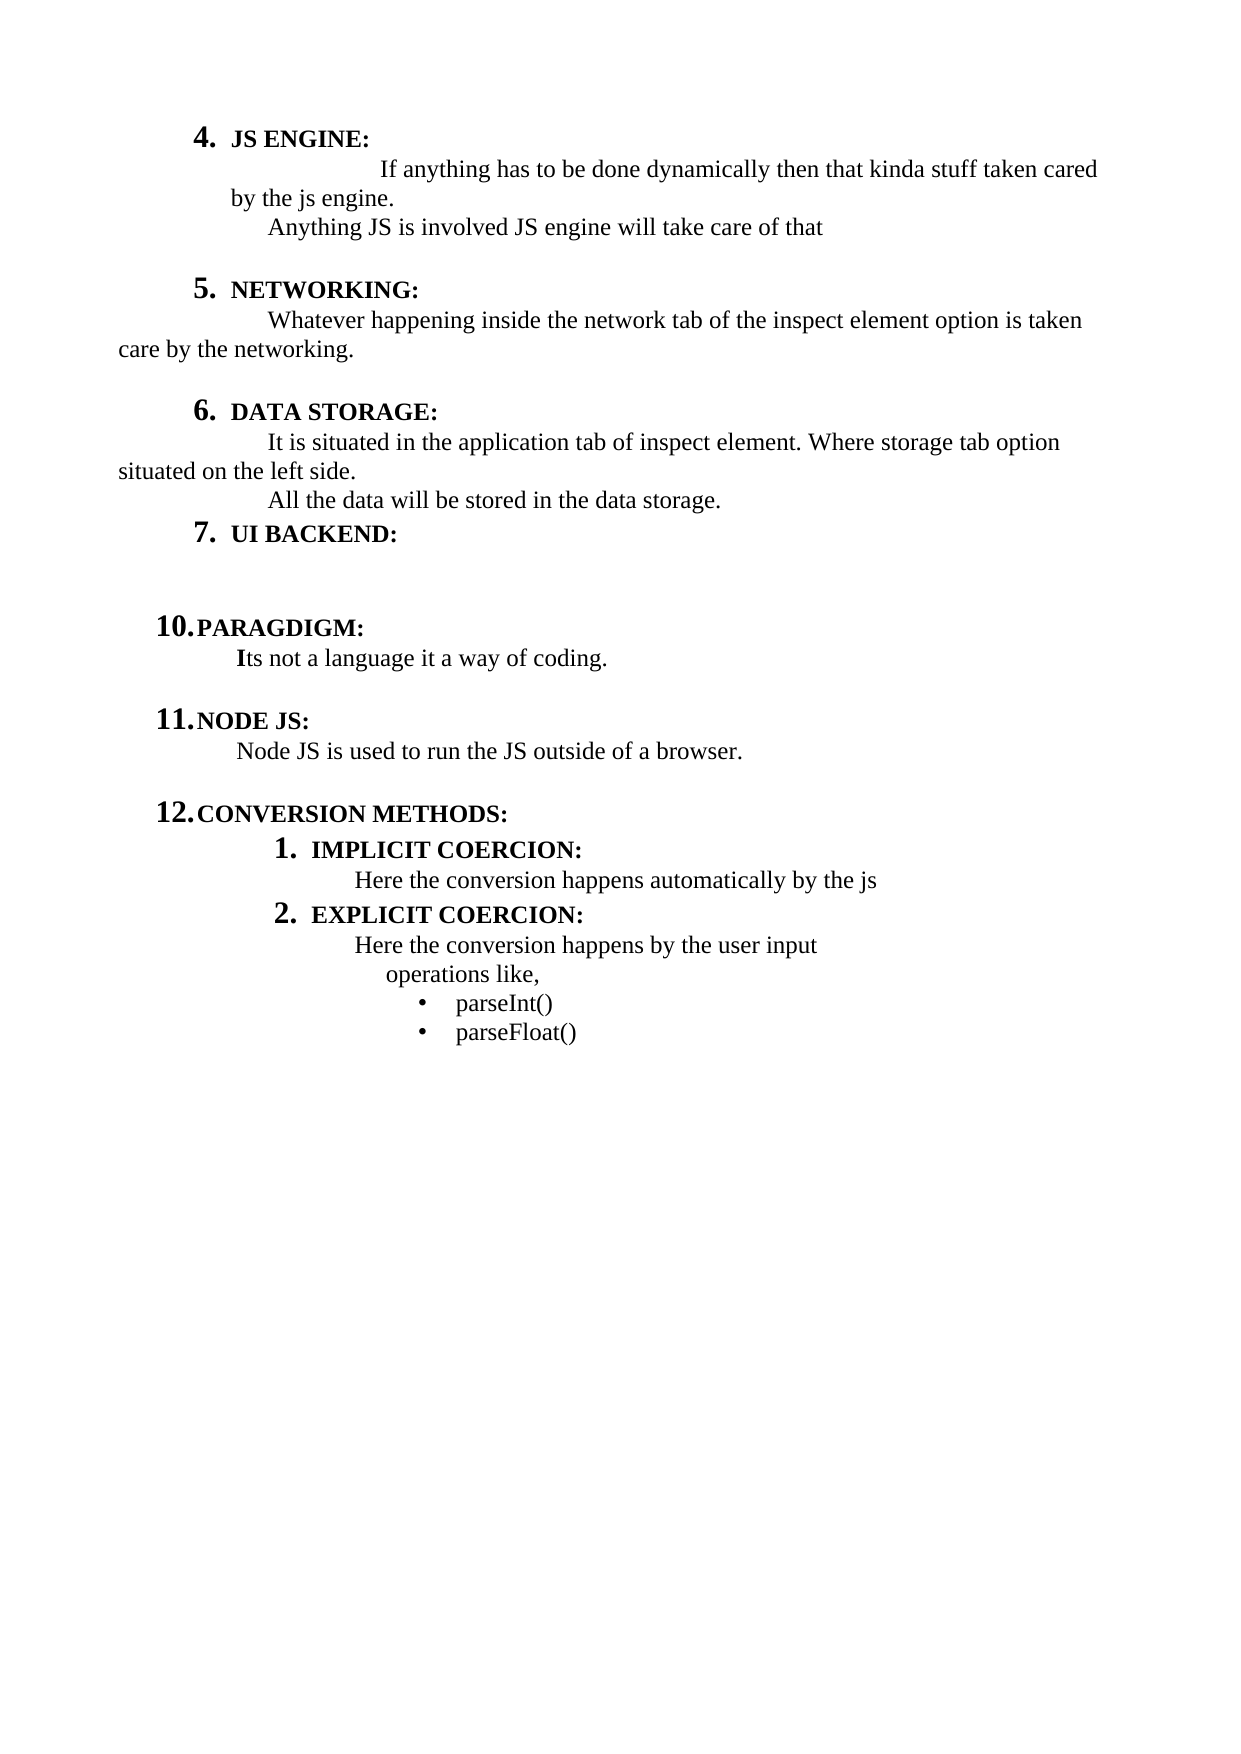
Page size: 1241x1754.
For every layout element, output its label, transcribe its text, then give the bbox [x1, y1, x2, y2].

text Here the conversion happens automatically by the js [118, 866, 1122, 894]
list PARAGDIGM: [155, 607, 1122, 643]
text Node JS is used to run the JS outside of a browser. [118, 736, 1122, 765]
list parseFloat() [418, 1017, 1122, 1045]
list CONVERSION METHODS: [155, 794, 1122, 830]
list UI BACKEND: [193, 513, 1122, 549]
text It is situated in the application tab of inspect element. Where storage tab option situated on the left side. [118, 427, 1122, 485]
text operations like, [118, 959, 1122, 988]
list EXPLICIT COERCION: [274, 894, 1122, 930]
list DATA STORAGE: [193, 391, 1122, 427]
text Whatever happening inside the network tab of the inspect element option is taken care by the networking. [118, 305, 1122, 362]
text All the data will be stored in the data storage. [118, 485, 1122, 513]
text Its not a language it a way of coding. [118, 643, 1122, 672]
text Here the conversion happens by the user input [118, 930, 1122, 959]
list parseInt() [418, 988, 1122, 1017]
list NODE JS: [155, 700, 1122, 736]
list NETWORKING: [193, 269, 1122, 305]
text Anything JS is involved JS engine will take care of that [118, 212, 1122, 240]
list IMPLICIT COERCION: [274, 830, 1122, 866]
list JS ENGINE: If anything has to be done dynamically then that kinda stuff taken cared by the js engine. [193, 118, 1122, 212]
